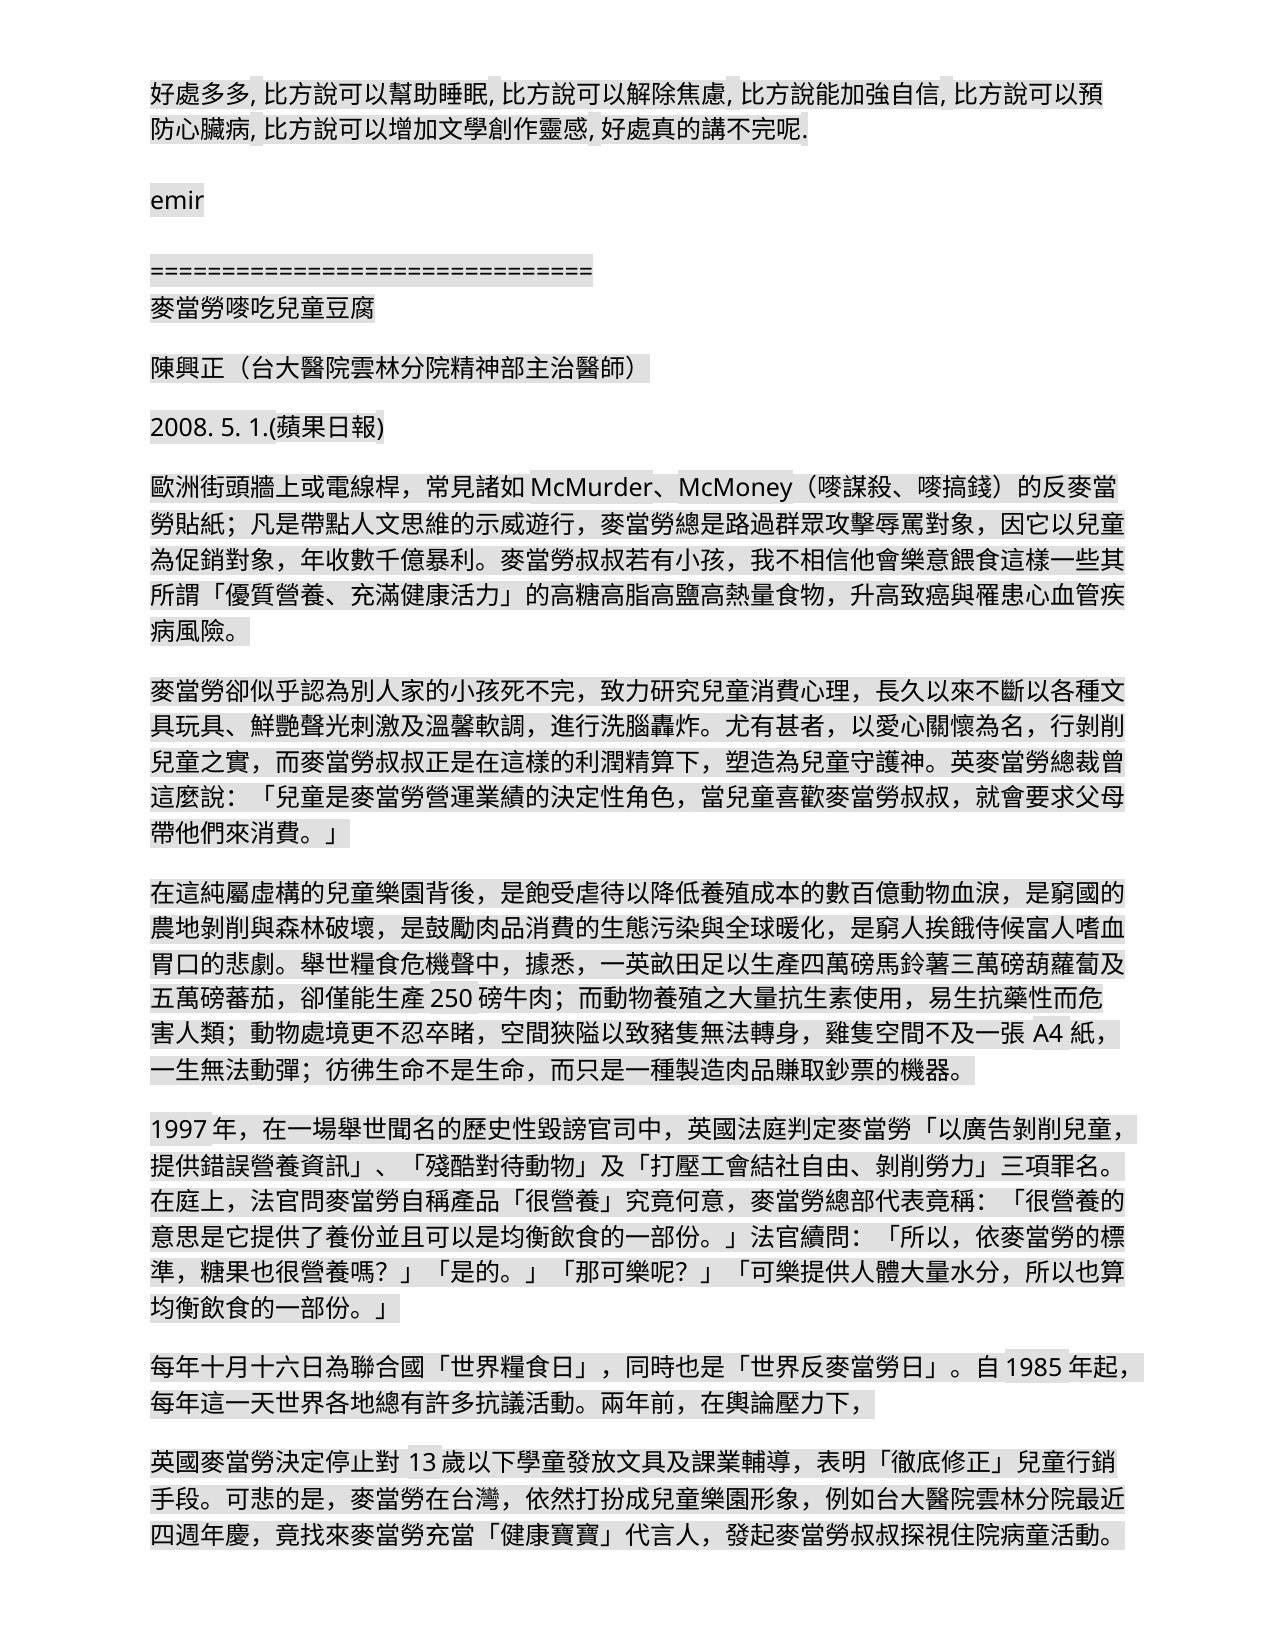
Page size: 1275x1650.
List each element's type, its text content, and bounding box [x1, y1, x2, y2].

text 1997年，在一場舉世聞名的歷史性毀謗官司中，英國法庭判定麥當勞「以廣告剝削兒童，提供錯誤營養資訊」、「殘酷對待動物」及「打壓工會結社自由、剝削勞力」三項罪名。在庭上，法官問麥當勞自稱產品「很營養」究竟何意，麥當勞總部代表竟稱：「很營養的意思是它提供了養份並且可以是均衡飲食的一部份。」法官續問：「所以，依麥當勞的標準，糖果也很營養嗎？」「是的。」「那可樂呢？」「可樂提供人體大量水分，所以也算均衡飲食的一部份。」 [150, 1110, 1125, 1323]
text 陳興正（台大醫院雲林分院精神部主治醫師） [150, 348, 1125, 383]
text 2008. 5. 1.(蘋果日報) [150, 408, 1125, 444]
text 在這純屬虛構的兒童樂園背後，是飽受虐待以降低養殖成本的數百億動物血淚，是窮國的農地剝削與森林破壞，是鼓勵肉品消費的生態污染與全球暖化，是窮人挨餓侍候富人嗜血胃口的悲劇。舉世糧食危機聲中，據悉，一英畝田足以生產四萬磅馬鈴薯三萬磅葫蘿蔔及五萬磅蕃茄，卻僅能生產250磅牛肉；而動物養殖之大量抗生素使用，易生抗藥性而危害人類；動物處境更不忍卒睹，空間狹隘以致豬隻無法轉身，雞隻空間不及一張 A4 紙，一生無法動彈；彷彿生命不是生命，而只是一種製造肉品賺取鈔票的機器。 [150, 873, 1125, 1085]
text 好處多多, 比方說可以幫助睡眠, 比方說可以解除焦慮, 比方說能加強自信, 比方說可以預防心臟病, 比方說可以增加文學創作靈感, 好處真的講不完呢. emir =============================== 麥當勞嘜吃兒童豆腐 [150, 75, 1125, 323]
text 歐洲街頭牆上或電線桿，常見諸如McMurder、McMoney（嘜謀殺、嘜搞錢）的反麥當勞貼紙；凡是帶點人文思維的示威遊行，麥當勞總是路過群眾攻擊辱罵對象，因它以兒童為促銷對象，年收數千億暴利。麥當勞叔叔若有小孩，我不相信他會樂意餵食這樣一些其所謂「優質營養、充滿健康活力」的高糖高脂高鹽高熱量食物，升高致癌與罹患心血管疾病風險。 [150, 469, 1125, 646]
text 每年十月十六日為聯合國「世界糧食日」，同時也是「世界反麥當勞日」。自1985 年起，每年這一天世界各地總有許多抗議活動。兩年前，在輿論壓力下， [150, 1348, 1125, 1419]
text 麥當勞卻似乎認為別人家的小孩死不完，致力研究兒童消費心理，長久以來不斷以各種文具玩具、鮮艷聲光刺激及溫馨軟調，進行洗腦轟炸。尤有甚者，以愛心關懷為名，行剝削兒童之實，而麥當勞叔叔正是在這樣的利潤精算下，塑造為兒童守護神。英麥當勞總裁曾這麼說：「兒童是麥當勞營運業績的決定性角色，當兒童喜歡麥當勞叔叔，就會要求父母帶他們來消費。」 [150, 671, 1125, 848]
text 英國麥當勞決定停止對 13歲以下學童發放文具及課業輔導，表明「徹底修正」兒童行銷手段。可悲的是，麥當勞在台灣，依然打扮成兒童樂園形象，例如台大醫院雲林分院最近四週年慶，竟找來麥當勞充當「健康寶寶」代言人，發起麥當勞叔叔探視住院病童活動。 [150, 1444, 1125, 1550]
